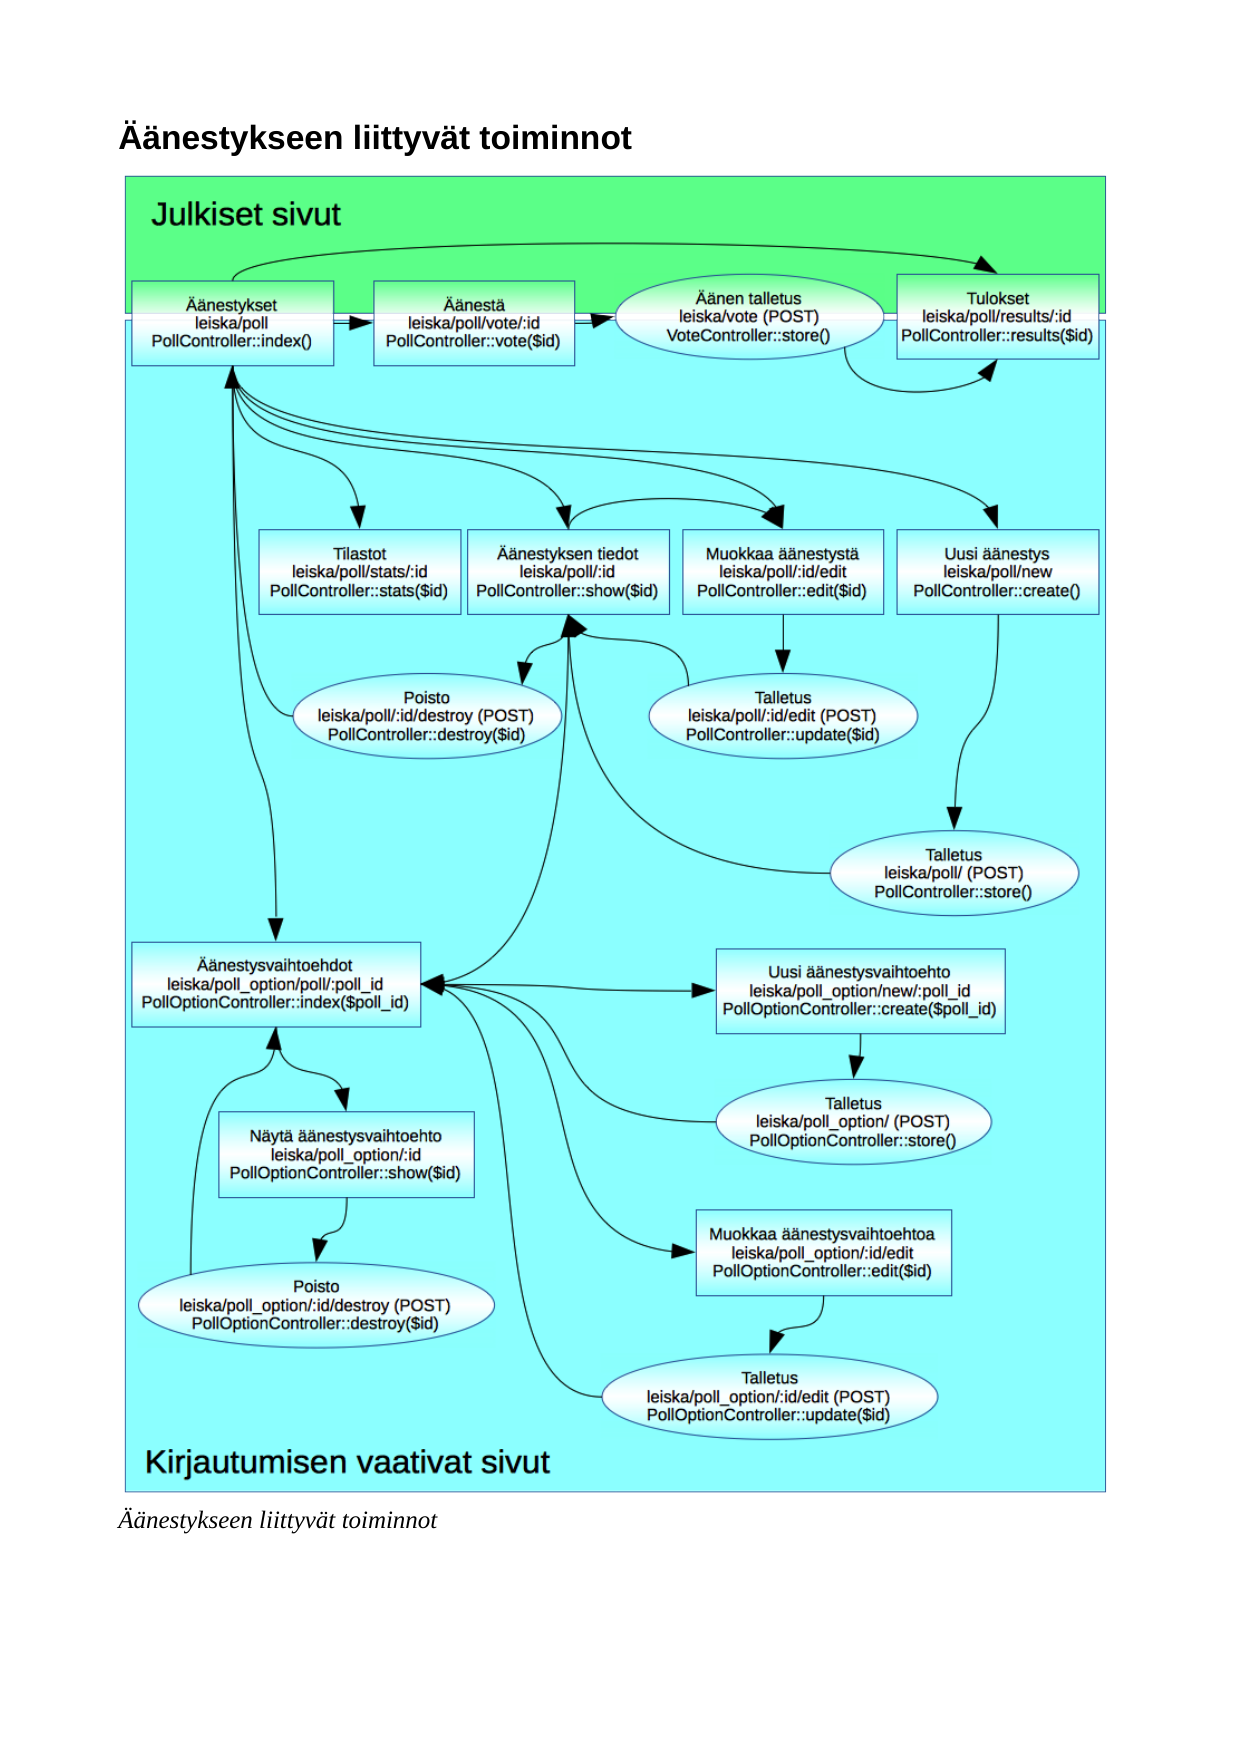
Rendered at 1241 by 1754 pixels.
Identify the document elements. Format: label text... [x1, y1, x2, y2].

picture [118, 169, 1123, 1506]
text Äänestykseen liittyvät toiminnot [118, 1506, 1122, 1534]
subtitle Äänestykseen liittyvät toiminnot [118, 118, 1122, 157]
